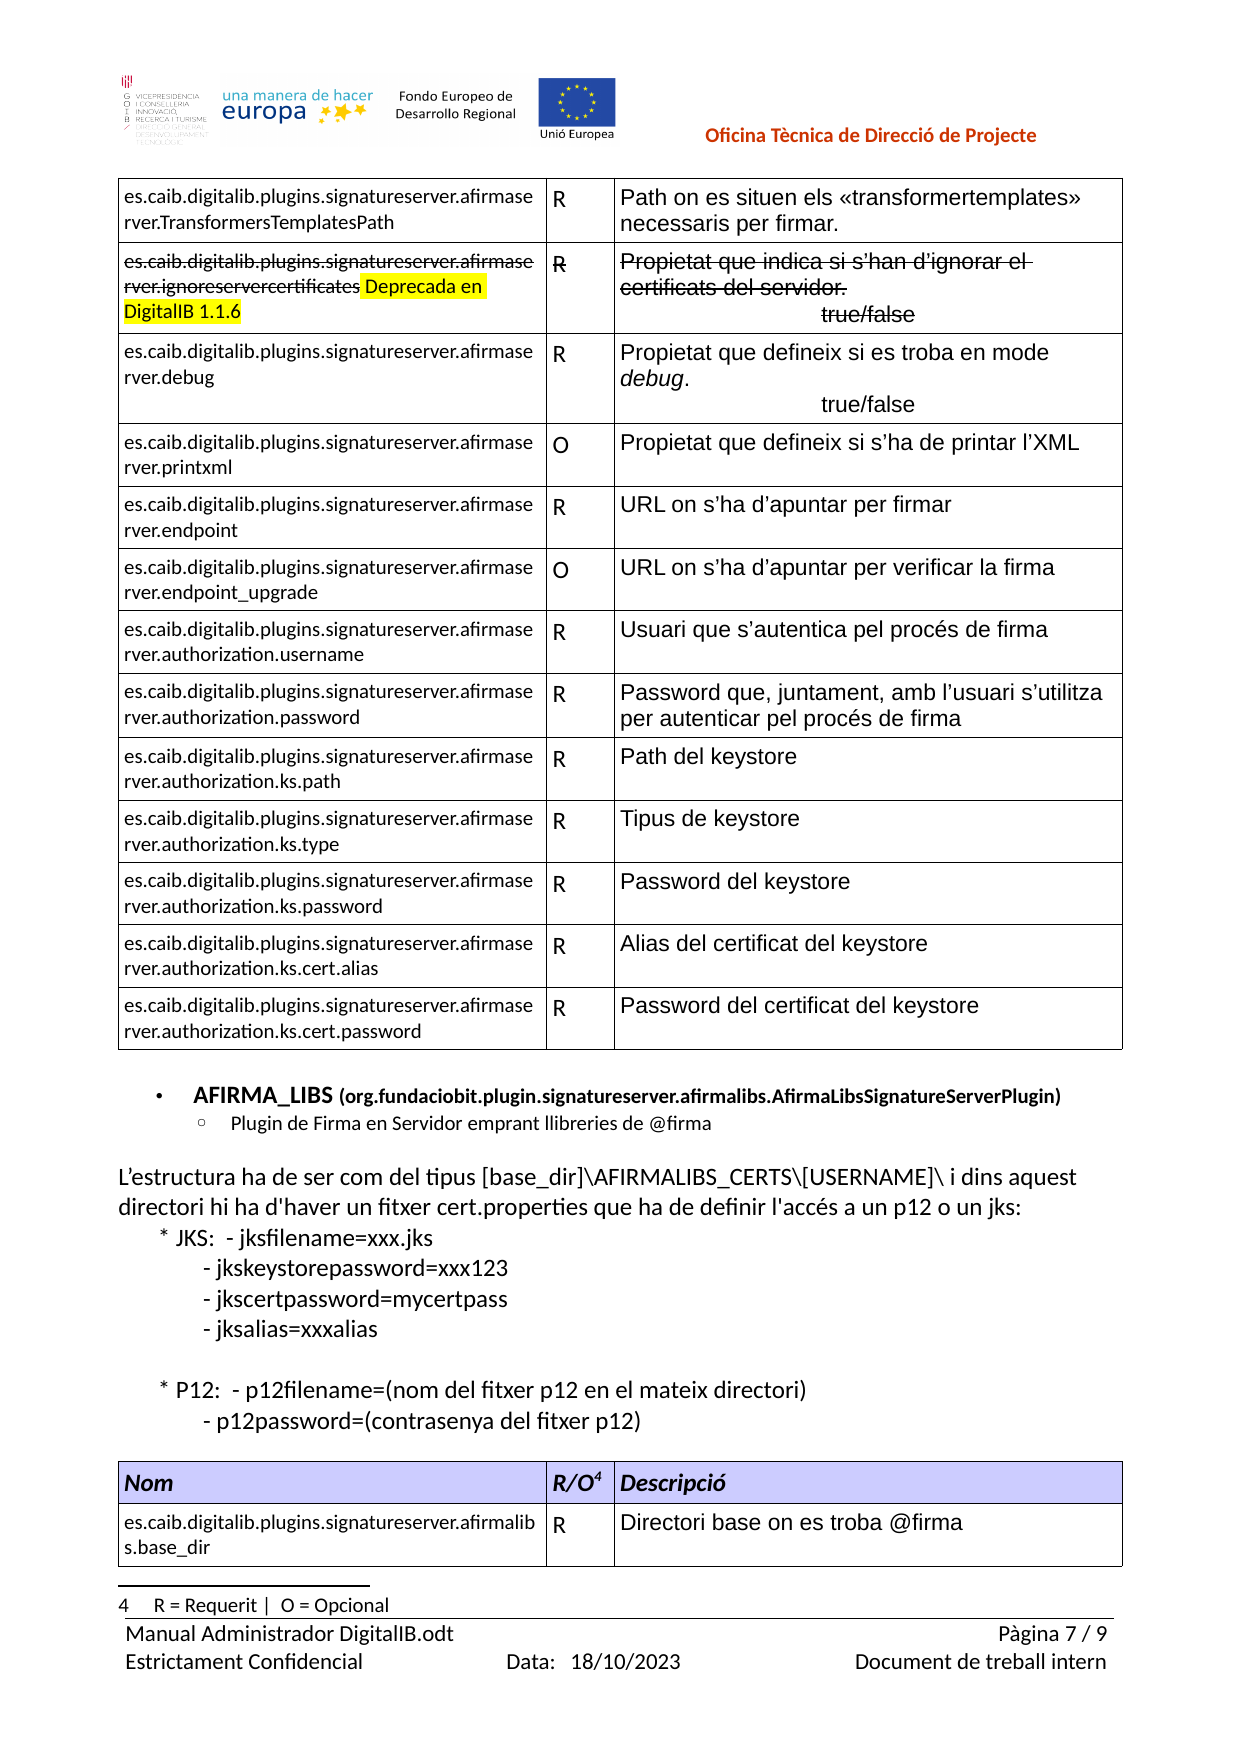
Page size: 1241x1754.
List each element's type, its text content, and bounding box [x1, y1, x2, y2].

text L’estructura ha de ser com del tipus [base_dir]\AFIRMALIBS_CERTS\[USERNAME]\ i dins aquest directori hi ha d'haver un fitxer cert.properties que ha de definir l'accés a un p12 o un jks: [118, 1161, 1122, 1222]
table_cell es.caib.digitalib.plugins.signatureserver.afirmaserver.authorization.ks.path [119, 738, 546, 799]
table_cell es.caib.digitalib.plugins.signatureserver.afirmalibs.base_dir [119, 1504, 546, 1566]
picture [118, 73, 213, 147]
table_cell Propietat que defineix si es troba en mode debug. true/false [615, 334, 1122, 423]
table_cell es.caib.digitalib.plugins.signatureserver.afirmaserver.printxml [119, 424, 546, 486]
text - jkskeystorepassword=xxx123 [118, 1253, 1122, 1283]
text - jksalias=xxxalias [118, 1314, 1122, 1344]
table_cell R [547, 1504, 614, 1566]
table_header R/O [547, 1462, 614, 1503]
table_cell Path on es situen els «transformertemplates» necessaris per firmar. [615, 179, 1122, 242]
text - p12password=(contrasenya del fitxer p12) [118, 1405, 1122, 1436]
table_cell es.caib.digitalib.plugins.signatureserver.afirmaserver.endpoint [119, 487, 546, 548]
table_cell Directori base on es troba @firma [615, 1504, 1122, 1566]
table_cell R [547, 611, 614, 673]
table_cell es.caib.digitalib.plugins.signatureserver.afirmaserver.ignoreservercertificates Deprecada en DigitalIB 1.1.6 [119, 243, 546, 333]
table_cell R [547, 674, 614, 737]
table_cell O [547, 549, 614, 610]
table_cell R [547, 179, 614, 242]
table_cell Propietat que indica si s’han d’ignorar el certificats del servidor. true/false [615, 243, 1122, 333]
table_cell es.caib.digitalib.plugins.signatureserver.afirmaserver.debug [119, 334, 546, 423]
table_cell O [547, 424, 614, 486]
table_cell Usuari que s’autentica pel procés de firma [615, 611, 1122, 673]
text * JKS: - jksfilename=xxx.jks [118, 1222, 1122, 1253]
table_cell Password que, juntament, amb l’usuari s’utilitza per autenticar pel procés de firma [615, 674, 1122, 737]
table_cell es.caib.digitalib.plugins.signatureserver.afirmaserver.endpoint_upgrade [119, 549, 546, 610]
table_cell Propietat que defineix si s’ha de printar l’XML [615, 424, 1122, 486]
table_cell R [547, 334, 614, 423]
table_cell Tipus de keystore [615, 801, 1122, 862]
table_cell R [547, 243, 614, 333]
table_cell es.caib.digitalib.plugins.signatureserver.afirmaserver.authorization.username [119, 611, 546, 673]
table_cell R [547, 738, 614, 799]
table_header Nom [119, 1462, 546, 1503]
table_cell R [547, 863, 614, 924]
list AFIRMA_LIBS (org.fundaciobit.plugin.signatureserver.afirmalibs.AfirmaLibsSignatureServerPlugin) [156, 1080, 1122, 1110]
list Plugin de Firma en Servidor emprant llibreries de @firma [193, 1110, 1122, 1136]
table_cell es.caib.digitalib.plugins.signatureserver.afirmaserver.authorization.password [119, 674, 546, 737]
table_cell URL on s’ha d’apuntar per verificar la firma [615, 549, 1122, 610]
table_cell R [547, 988, 614, 1049]
table_cell es.caib.digitalib.plugins.signatureserver.afirmaserver.authorization.ks.cert.password [119, 988, 546, 1049]
table_cell Alias del certificat del keystore [615, 925, 1122, 987]
table_cell R [547, 801, 614, 862]
table_cell R [547, 487, 614, 548]
text - jkscertpassword=mycertpass [118, 1283, 1122, 1314]
table_cell es.caib.digitalib.plugins.signatureserver.afirmaserver.TransformersTemplatesPath [119, 179, 546, 242]
table_cell Password del keystore [615, 863, 1122, 924]
table_cell URL on s’ha d’apuntar per firmar [615, 487, 1122, 548]
table_cell es.caib.digitalib.plugins.signatureserver.afirmaserver.authorization.ks.cert.alias [119, 925, 546, 987]
table_cell es.caib.digitalib.plugins.signatureserver.afirmaserver.authorization.ks.type [119, 801, 546, 862]
table_header Descripció [615, 1462, 1122, 1503]
table_cell es.caib.digitalib.plugins.signatureserver.afirmaserver.authorization.ks.password [119, 863, 546, 924]
text * P12: - p12filename=(nom del fitxer p12 en el mateix directori) [118, 1375, 1122, 1405]
table_cell R [547, 925, 614, 987]
picture [219, 73, 621, 147]
table_cell Password del certificat del keystore [615, 988, 1122, 1049]
table_cell Path del keystore [615, 738, 1122, 799]
